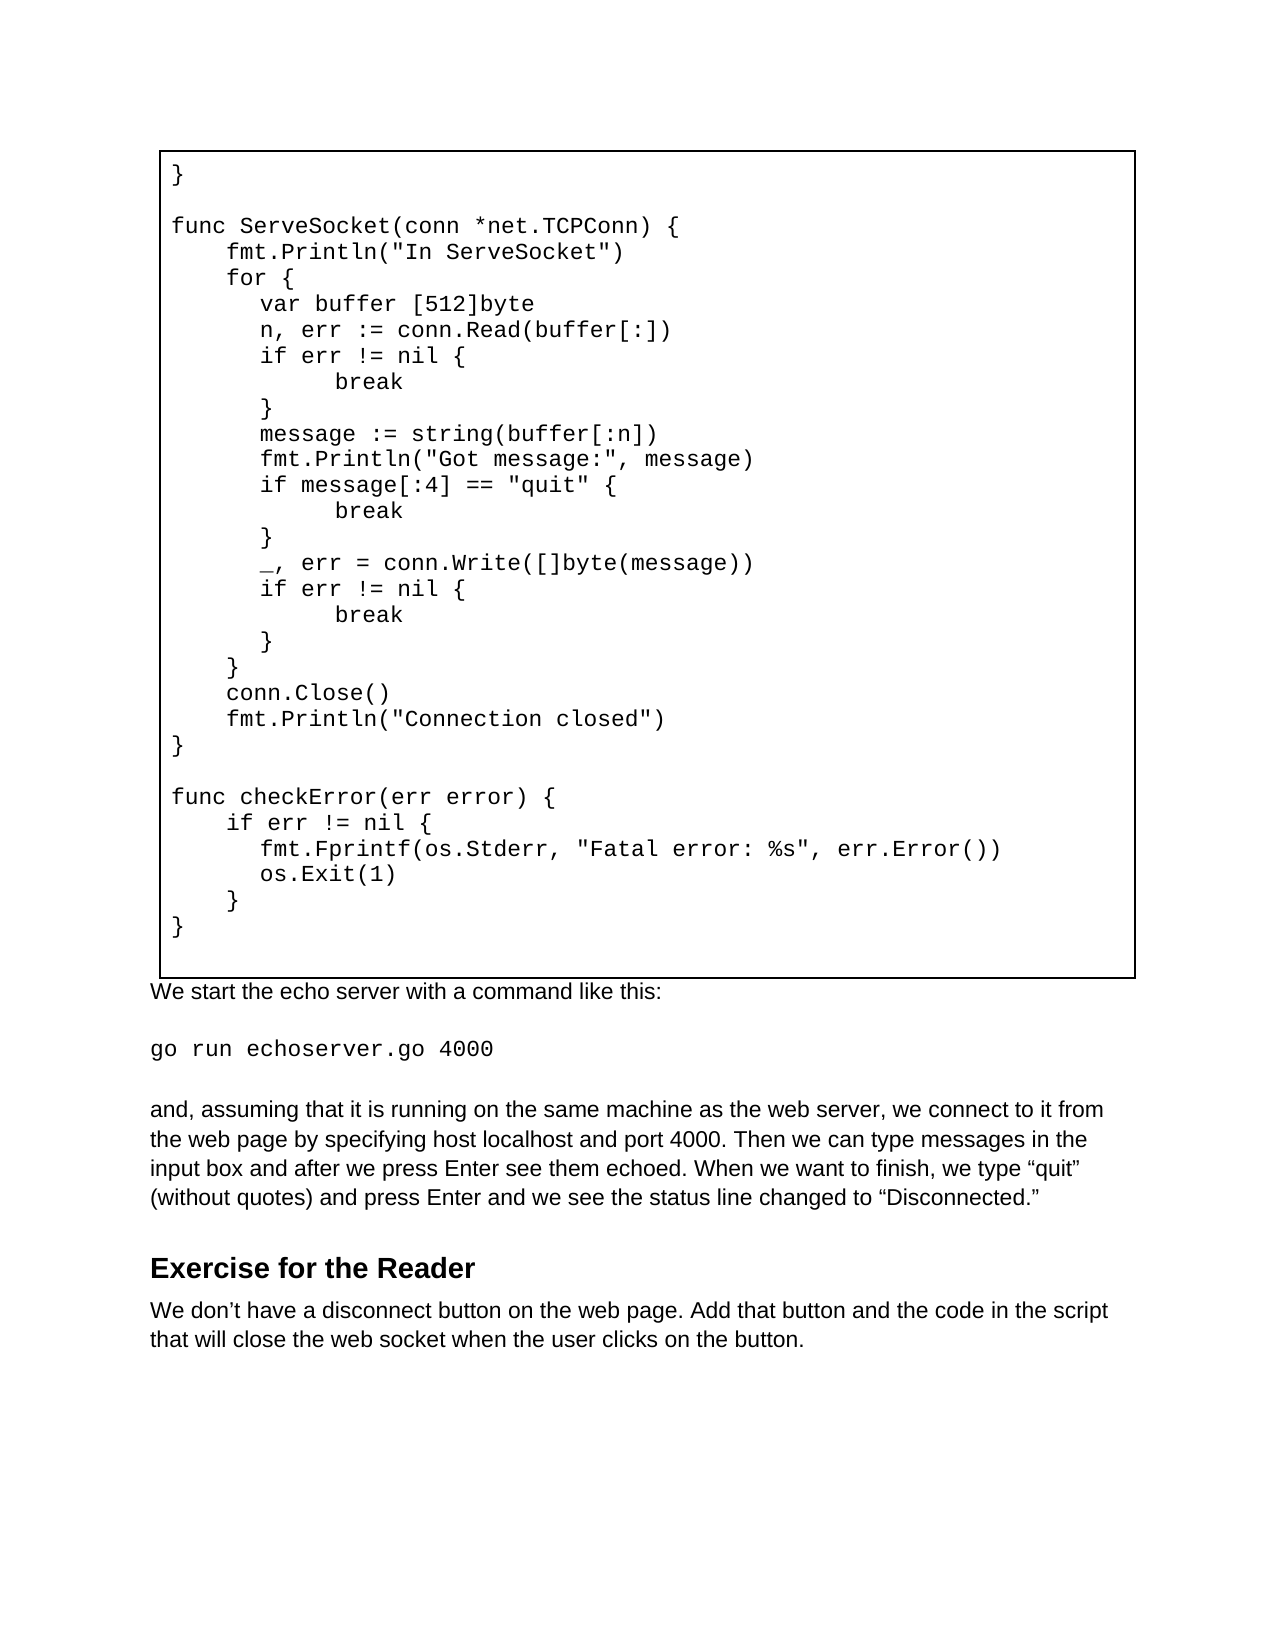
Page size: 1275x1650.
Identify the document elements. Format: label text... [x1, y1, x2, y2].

text go run echoserver.go 4000 [150, 1038, 1125, 1064]
table_header } func ServeSocket(conn *net.TCPConn) { fmt.Println("In ServeSocket") for { var buffer [512]byte n, err := conn.Read(buffer[:]) if err != nil { break } message := string(buffer[:n]) fmt.Println("Got message:", message) if message[:4] == "quit" { break } _, err = conn.Write([]byte(message)) if err != nil { break } } conn.Close() fmt.Println("Connection closed") } func checkError(err error) { if err != nil { fmt.Fprintf(os.Stderr, "Fatal error: %s", err.Error()) os.Exit(1) } } [161, 152, 1134, 977]
text We don’t have a disconnect button on the web page. Add that button and the code in the script that will close the web socket when the user clicks on the button. [150, 1298, 1125, 1353]
subtitle Exercise for the Reader [150, 1252, 1125, 1284]
text and, assuming that it is running on the same machine as the web server, we connect to it from the web page by specifying host localhost and port 4000. Then we can type messages in the input box and after we press Enter see them echoed. When we want to finish, we type “quit” (without quotes) and press Enter and we see the status line changed to “Disconnected.” [150, 1097, 1125, 1211]
text We start the echo server with a command like this: [150, 979, 1125, 1005]
